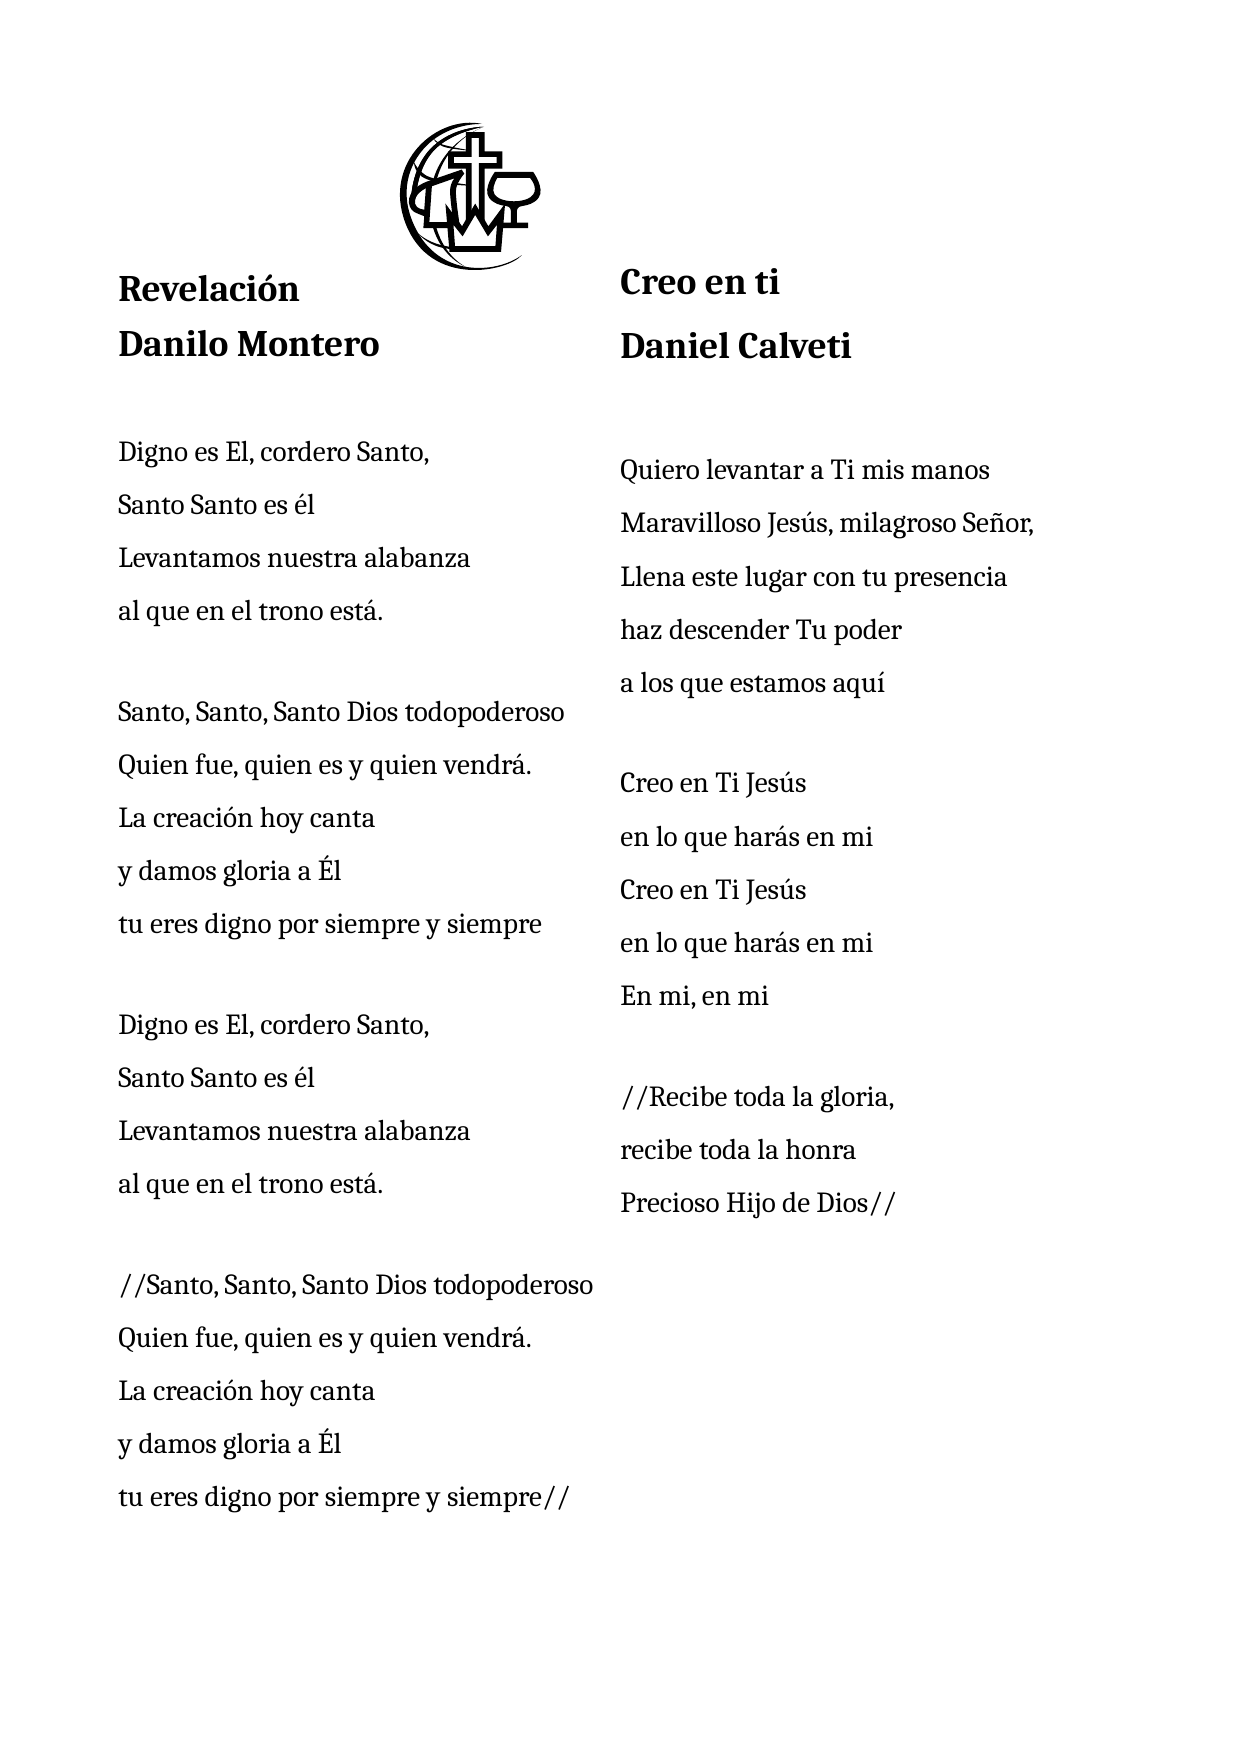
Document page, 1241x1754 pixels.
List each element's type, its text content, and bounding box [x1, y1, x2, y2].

text a los que estamos aquí [620, 666, 1122, 699]
text haz descender Tu poder [620, 613, 1122, 646]
subtitle Revelación [118, 267, 620, 310]
text Creo en Ti Jesús [620, 873, 1122, 906]
text Digno es El, cordero Santo, [118, 1008, 620, 1042]
text tu eres digno por siempre y siempre// [118, 1481, 620, 1514]
text Digno es El, cordero Santo, [118, 435, 620, 468]
text Quien fue, quien es y quien vendrá. [118, 1321, 620, 1355]
text //Recibe toda la gloria, [620, 1080, 1122, 1113]
text tu eres digno por siempre y siempre [118, 907, 620, 941]
text Daniel Calveti [620, 325, 1122, 368]
text Maravilloso Jesús, milagroso Señor, [620, 507, 1122, 540]
text recibe toda la honra [620, 1133, 1122, 1167]
text Levantamos nuestra alabanza [118, 541, 620, 574]
text al que en el trono está. [118, 594, 620, 628]
text Quiero levantar a Ti mis manos [620, 453, 1122, 487]
text Santo Santo es él [118, 1061, 620, 1095]
text y damos gloria a Él [118, 854, 620, 888]
text y damos gloria a Él [118, 1427, 620, 1461]
text al que en el trono está. [118, 1167, 620, 1201]
text Santo, Santo, Santo Dios todopoderoso [118, 695, 620, 728]
text Quien fue, quien es y quien vendrá. [118, 748, 620, 781]
text en lo que harás en mi [620, 926, 1122, 959]
text Creo en Ti Jesús [620, 767, 1122, 800]
text Llena este lugar con tu presencia [620, 560, 1122, 593]
text //Santo, Santo, Santo Dios todopoderoso [118, 1268, 620, 1302]
text La creación hoy canta [118, 801, 620, 834]
text Creo en ti [620, 261, 1122, 304]
text En mi, en mi [620, 979, 1122, 1013]
text Danilo Montero [118, 323, 620, 366]
text Levantamos nuestra alabanza [118, 1114, 620, 1148]
text La creación hoy canta [118, 1374, 620, 1408]
text Precioso Hijo de Dios// [620, 1186, 1122, 1220]
text Santo Santo es él [118, 488, 620, 521]
text en lo que harás en mi [620, 820, 1122, 853]
